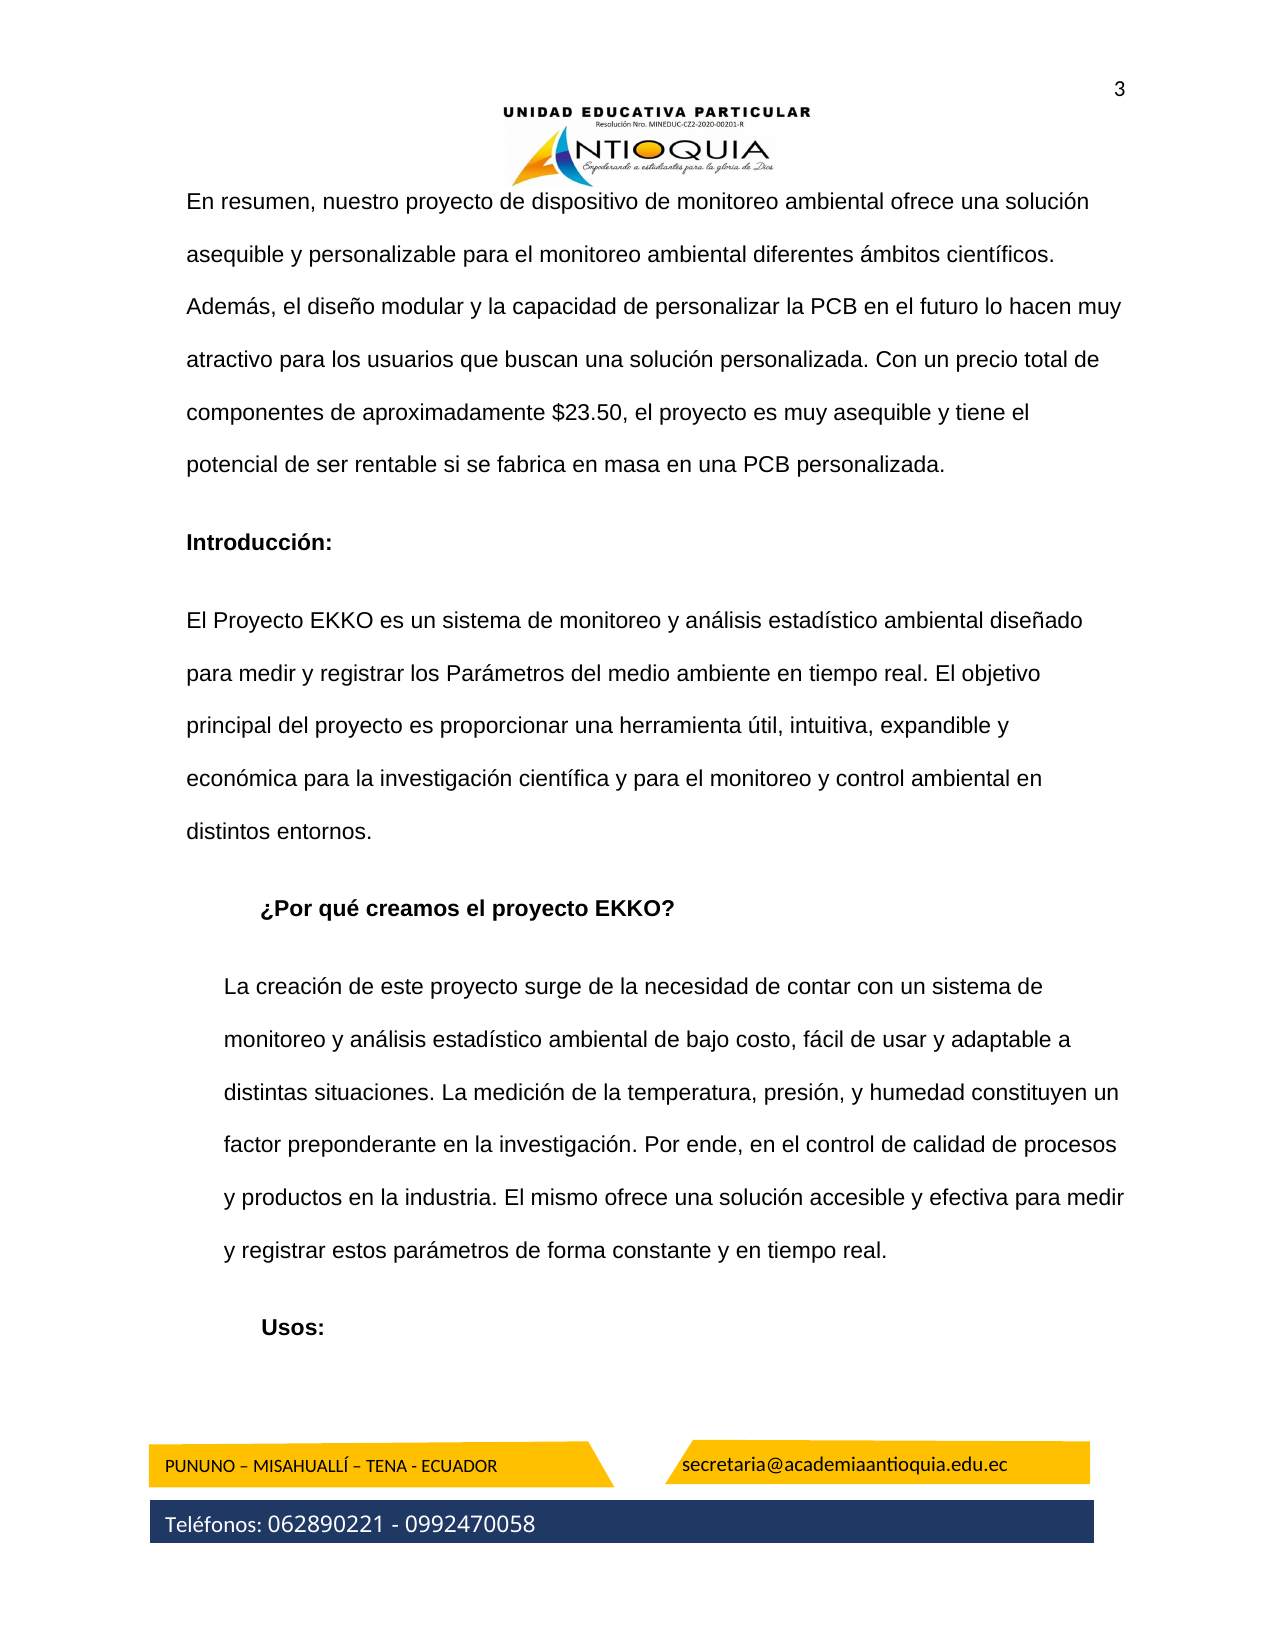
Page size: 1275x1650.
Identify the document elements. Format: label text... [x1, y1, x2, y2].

text Usos: [187, 1314, 1125, 1341]
text La creación de este proyecto surge de la necesidad de contar con un sistema de monitoreo y análisis estadístico ambiental de bajo costo, fácil de usar y adaptable a distintas situaciones. La medición de la temperatura, presión, y humedad constituyen un factor preponderante en la investigación. Por ende, en el control de calidad de procesos y productos en la industria. El mismo ofrece una solución accesible y efectiva para medir y registrar estos parámetros de forma constante y en tiempo real. [224, 973, 1125, 1263]
text ¿Por qué creamos el proyecto EKKO? [186, 895, 1125, 922]
text Introducción: [186, 529, 1125, 556]
text El Proyecto EKKO es un sistema de monitoreo y análisis estadístico ambiental diseñado para medir y registrar los Parámetros del medio ambiente en tiempo real. El objetivo principal del proyecto es proporcionar una herramienta útil, intuitiva, expandible y económica para la investigación científica y para el monitoreo y control ambiental en distintos entornos. [186, 607, 1125, 844]
text En resumen, nuestro proyecto de dispositivo de monitoreo ambiental ofrece una solución asequible y personalizable para el monitoreo ambiental diferentes ámbitos científicos. Además, el diseño modular y la capacidad de personalizar la PCB en el futuro lo hacen muy atractivo para los usuarios que buscan una solución personalizada. Con un precio total de componentes de aproximadamente $23.50, el proyecto es muy asequible y tiene el potencial de ser rentable si se fabrica en masa en una PCB personalizada. [186, 188, 1125, 478]
